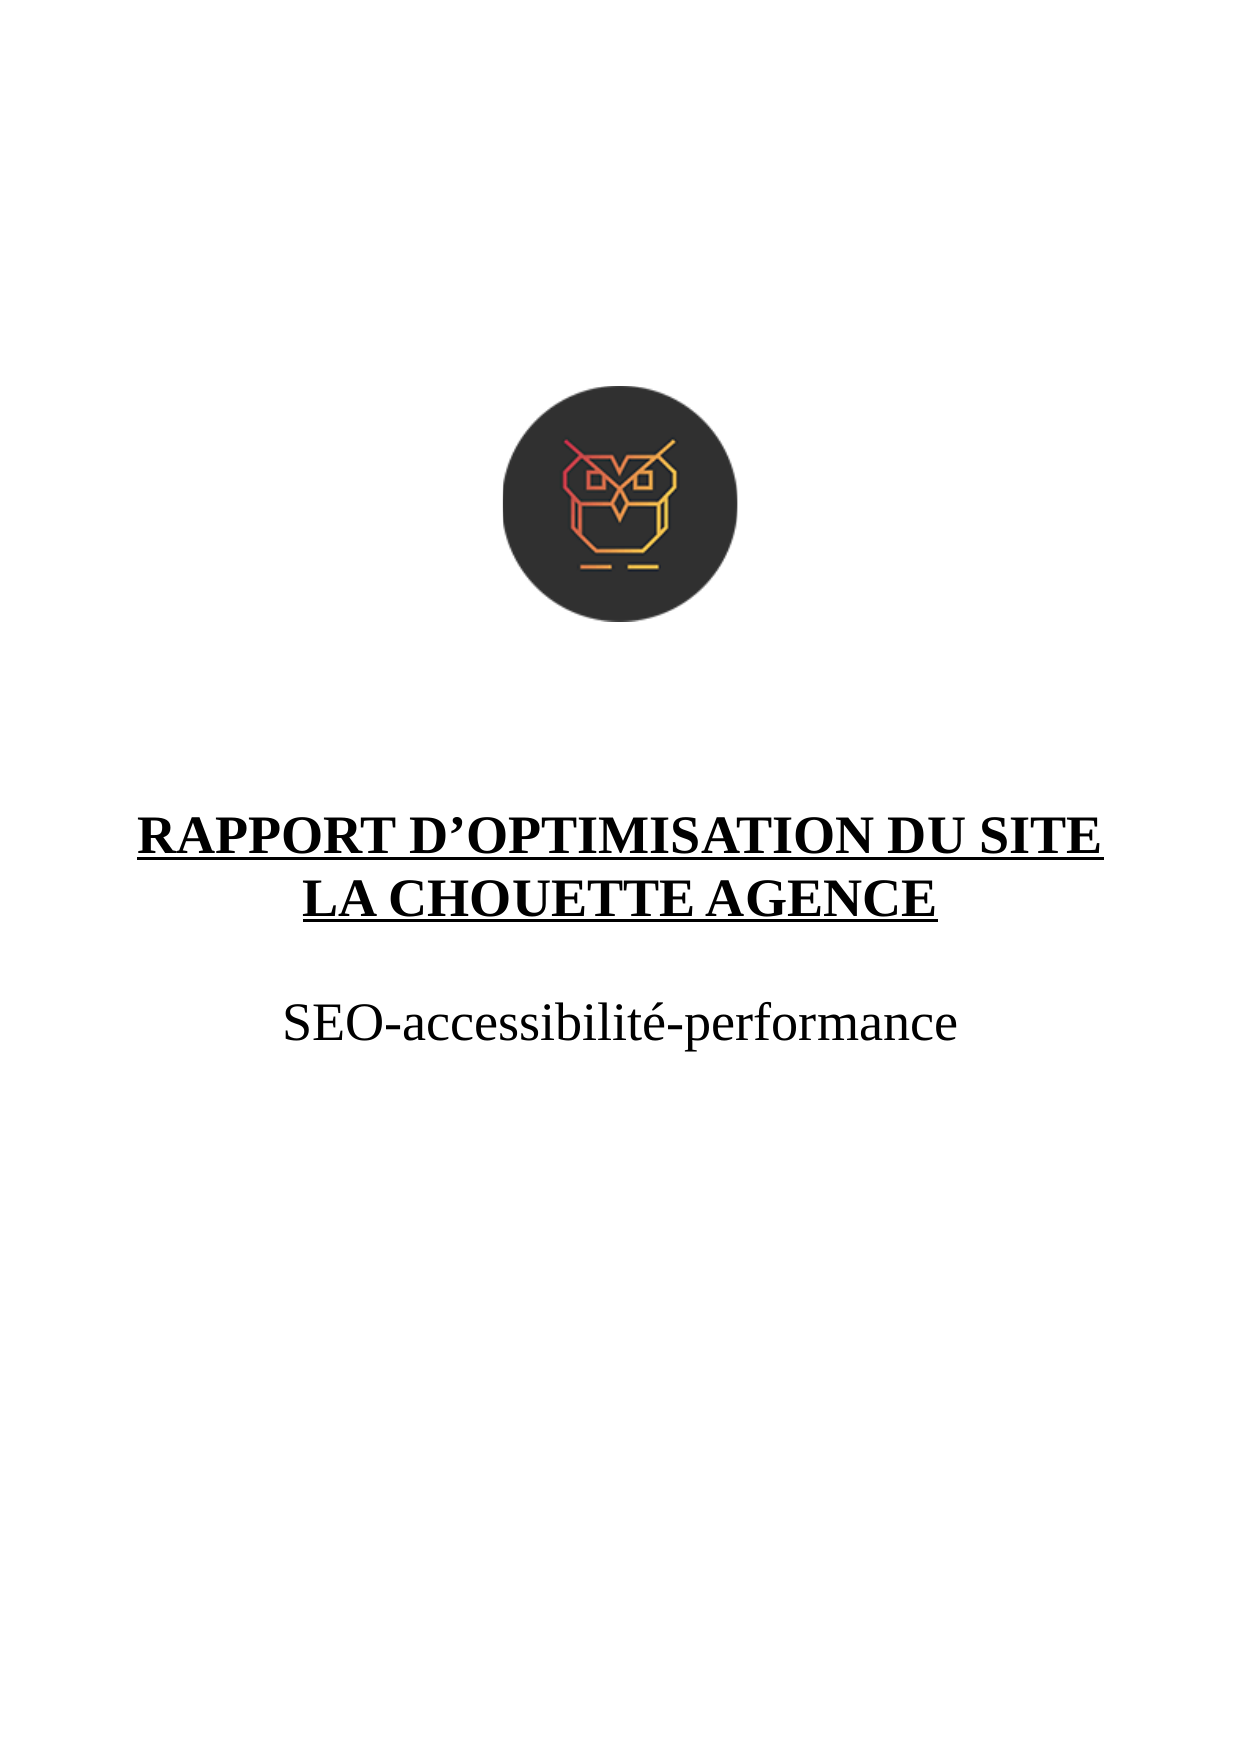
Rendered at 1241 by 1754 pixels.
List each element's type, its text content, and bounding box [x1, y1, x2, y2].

text SEO-accessibilité-performance [118, 990, 1122, 1052]
text RAPPORT D’OPTIMISATION DU SITE LA CHOUETTE AGENCE [118, 803, 1122, 928]
picture [502, 386, 738, 622]
